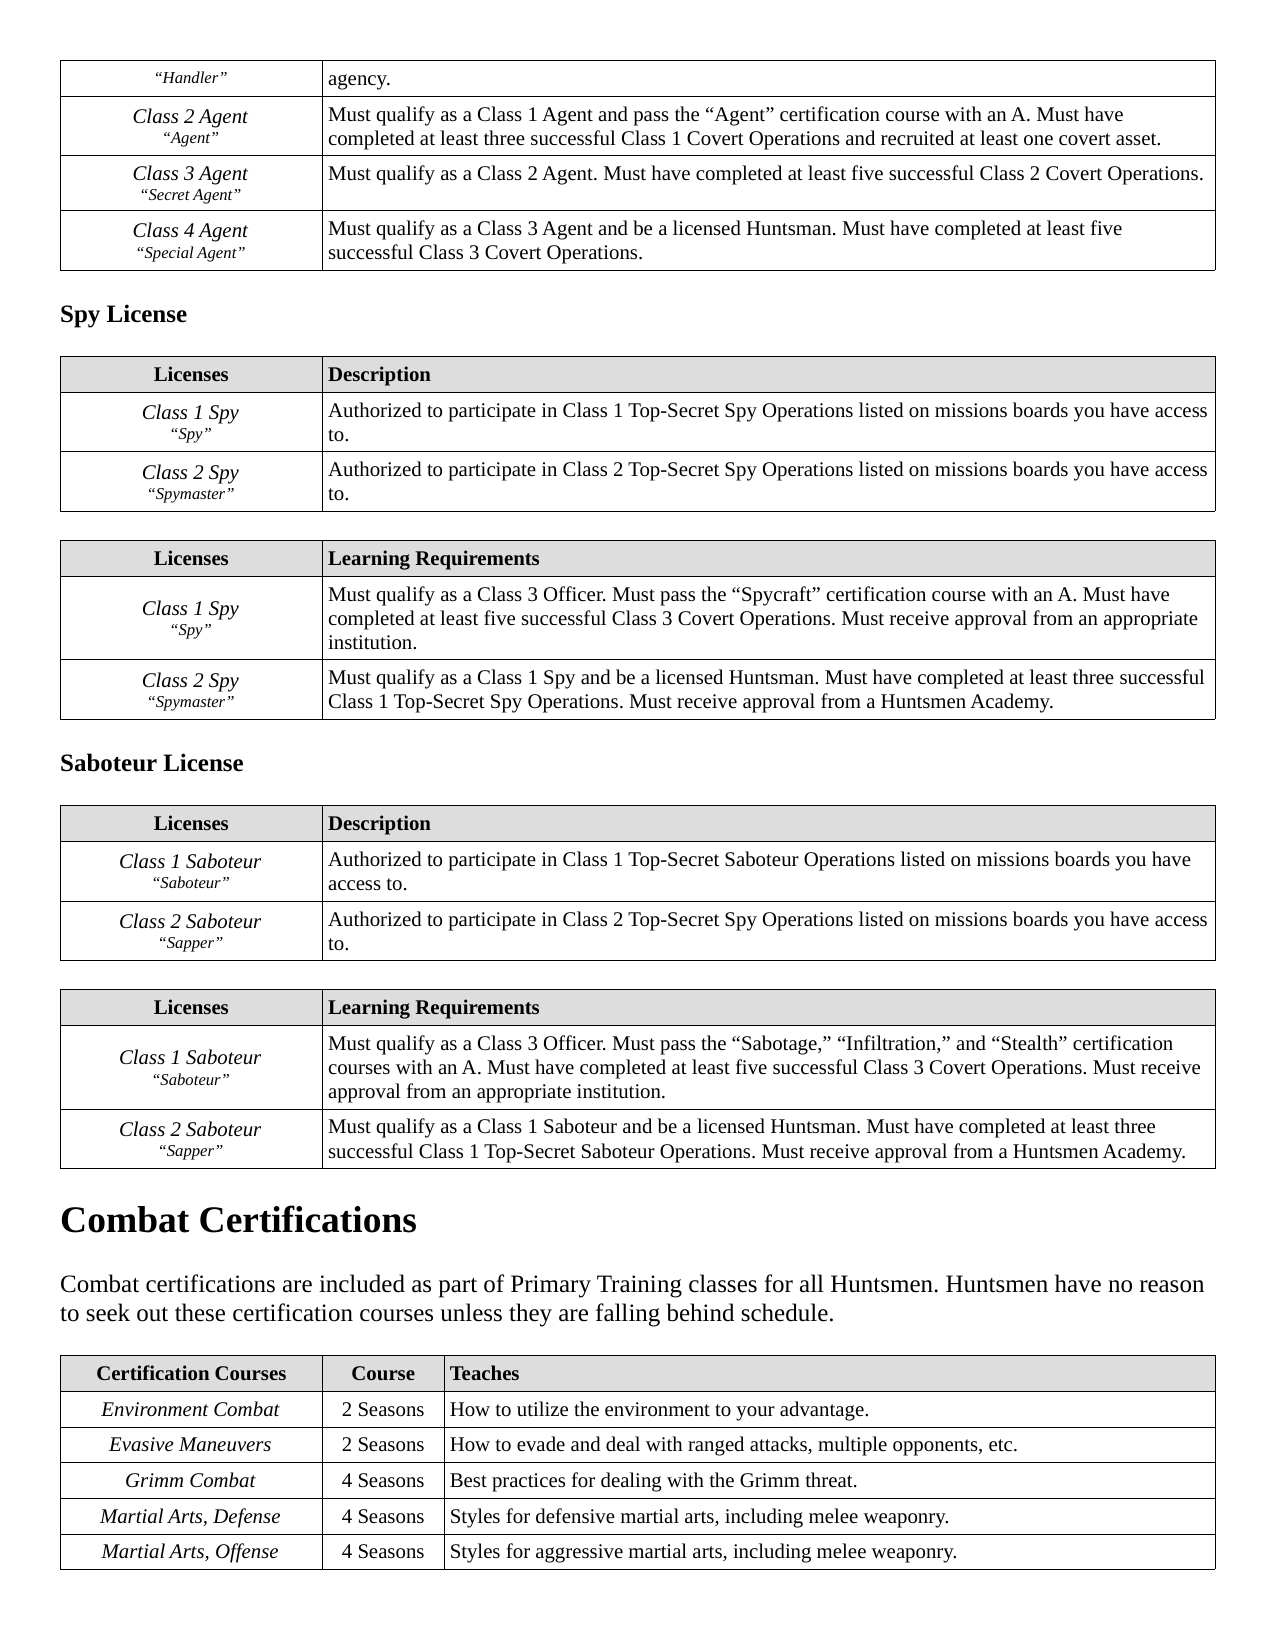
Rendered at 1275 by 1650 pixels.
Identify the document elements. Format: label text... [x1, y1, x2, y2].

table_cell Class 2 Spy “Spymaster” [61, 660, 322, 719]
table_header Description [323, 357, 1215, 392]
table_cell Class 2 Saboteur “Sapper” [61, 902, 322, 960]
table_header Licenses [61, 806, 322, 841]
table_header Learning Requirements [323, 990, 1215, 1025]
table_cell Class 1 Spy “Spy” [61, 393, 322, 451]
table_header Licenses [61, 357, 322, 392]
table_cell Class 1 Spy “Spy” [61, 577, 322, 659]
table_header Learning Requirements [323, 541, 1215, 576]
subtitle Combat Certifications [60, 1197, 1215, 1240]
table_header Description [323, 806, 1215, 841]
table_cell Environment Combat [61, 1392, 322, 1427]
table_cell Authorized to participate in Class 2 Top-Secret Spy Operations listed on missions boards you have access to. [323, 902, 1215, 960]
table_header Course [323, 1356, 444, 1391]
table_cell Must qualify as a Class 1 Agent and pass the “Agent” certification course with an A. Must have completed at least three successful Class 1 Covert Operations and recruited at least one covert asset. [323, 97, 1215, 155]
table_cell Class 4 Agent “Special Agent” [61, 211, 322, 270]
table_cell Must qualify as a Class 3 Agent and be a licensed Huntsman. Must have completed at least five successful Class 3 Covert Operations. [323, 211, 1215, 270]
table_header Teaches [445, 1356, 1215, 1391]
table_cell 4 Seasons [323, 1499, 444, 1533]
table_cell 2 Seasons [323, 1428, 444, 1462]
table_cell How to evade and deal with ranged attacks, multiple opponents, etc. [445, 1428, 1215, 1462]
table_cell Class 1 Saboteur “Saboteur” [61, 842, 322, 901]
table_cell Styles for aggressive martial arts, including melee weaponry. [445, 1535, 1215, 1569]
subtitle Saboteur License [60, 748, 1215, 777]
table_cell Evasive Maneuvers [61, 1428, 322, 1462]
table_header Certification Courses [61, 1356, 322, 1391]
table_cell Class 2 Saboteur “Sapper” [61, 1110, 322, 1168]
table_header Licenses [61, 541, 322, 576]
table_cell 4 Seasons [323, 1463, 444, 1498]
table_cell Must qualify as a Class 2 Agent. Must have completed at least five successful Class 2 Covert Operations. [323, 156, 1215, 210]
table_cell agency. [323, 61, 1215, 96]
table_cell Martial Arts, Defense [61, 1499, 322, 1533]
table_cell Best practices for dealing with the Grimm threat. [445, 1463, 1215, 1498]
table_cell Must qualify as a Class 1 Saboteur and be a licensed Huntsman. Must have completed at least three successful Class 1 Top-Secret Saboteur Operations. Must receive approval from a Huntsmen Academy. [323, 1110, 1215, 1168]
table_cell Authorized to participate in Class 1 Top-Secret Saboteur Operations listed on missions boards you have access to. [323, 842, 1215, 901]
table_cell Authorized to participate in Class 2 Top-Secret Spy Operations listed on missions boards you have access to. [323, 452, 1215, 511]
table_cell “Handler” [61, 61, 322, 96]
text Combat certifications are included as part of Primary Training classes for all Huntsmen. Huntsmen have no reason to seek out these certification courses unless they are falling behind schedule. [60, 1269, 1215, 1327]
table_cell Class 2 Spy “Spymaster” [61, 452, 322, 511]
table_cell 4 Seasons [323, 1535, 444, 1569]
table_cell Class 1 Saboteur “Saboteur” [61, 1026, 322, 1109]
table_cell 2 Seasons [323, 1392, 444, 1427]
table_cell Must qualify as a Class 1 Spy and be a licensed Huntsman. Must have completed at least three successful Class 1 Top-Secret Spy Operations. Must receive approval from a Huntsmen Academy. [323, 660, 1215, 719]
table_cell Styles for defensive martial arts, including melee weaponry. [445, 1499, 1215, 1533]
table_cell Authorized to participate in Class 1 Top-Secret Spy Operations listed on missions boards you have access to. [323, 393, 1215, 451]
subtitle Spy License [60, 299, 1215, 327]
table_cell Class 2 Agent “Agent” [61, 97, 322, 155]
table_header Licenses [61, 990, 322, 1025]
table_cell Grimm Combat [61, 1463, 322, 1498]
table_cell Must qualify as a Class 3 Officer. Must pass the “Sabotage,” “Infiltration,” and “Stealth” certification courses with an A. Must have completed at least five successful Class 3 Covert Operations. Must receive approval from an appropriate institution. [323, 1026, 1215, 1109]
table_cell Class 3 Agent “Secret Agent” [61, 156, 322, 210]
table_cell How to utilize the environment to your advantage. [445, 1392, 1215, 1427]
table_cell Must qualify as a Class 3 Officer. Must pass the “Spycraft” certification course with an A. Must have completed at least five successful Class 3 Covert Operations. Must receive approval from an appropriate institution. [323, 577, 1215, 659]
table_cell Martial Arts, Offense [61, 1535, 322, 1569]
